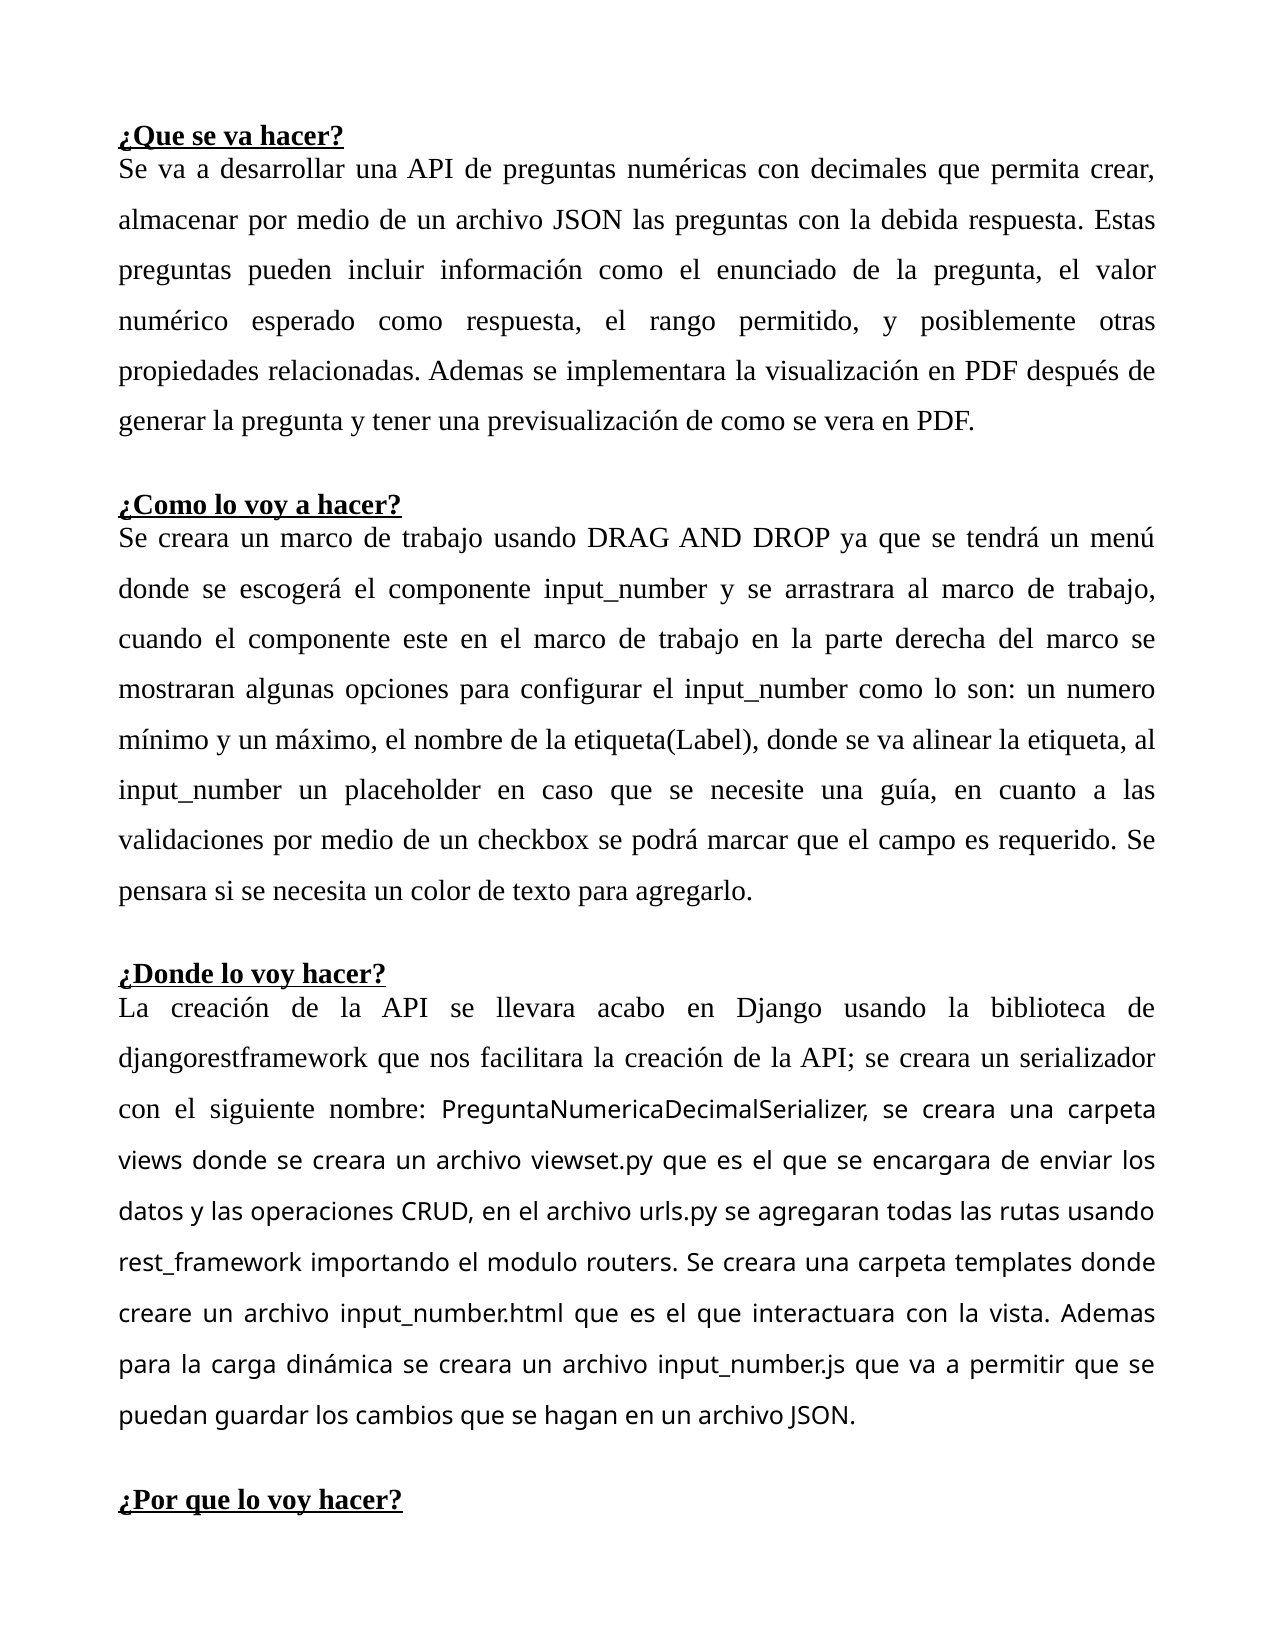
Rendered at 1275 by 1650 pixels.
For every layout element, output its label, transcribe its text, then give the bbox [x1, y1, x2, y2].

text ¿Por que lo voy hacer? [118, 1482, 1157, 1516]
text Se va a desarrollar una API de preguntas numéricas con decimales que permita crear, almacenar por medio de un archivo JSON las preguntas con la debida respuesta. Estas preguntas pueden incluir información como el enunciado de la pregunta, el valor numérico esperado como respuesta, el rango permitido, y posiblemente otras propiedades relacionadas. Ademas se implementara la visualización en PDF después de generar la pregunta y tener una previsualización de como se vera en PDF. [118, 152, 1157, 437]
text La creación de la API se llevara acabo en Django usando la biblioteca de djangorestframework que nos facilitara la creación de la API; se creara un serializador con el siguiente nombre: PreguntaNumericaDecimalSerializer, se creara una carpeta views donde se creara un archivo viewset.py que es el que se encargara de enviar los datos y las operaciones CRUD, en el archivo urls.py se agregaran todas las rutas usando rest_framework importando el modulo routers. Se creara una carpeta templates donde creare un archivo input_number.html que es el que interactuara con la vista. Ademas para la carga dinámica se creara un archivo input_number.js que va a permitir que se puedan guardar los cambios que se hagan en un archivo JSON. [118, 990, 1157, 1432]
text Se creara un marco de trabajo usando DRAG AND DROP ya que se tendrá un menú donde se escogerá el componente input_number y se arrastrara al marco de trabajo, cuando el componente este en el marco de trabajo en la parte derecha del marco se mostraran algunas opciones para configurar el input_number como lo son: un numero mínimo y un máximo, el nombre de la etiqueta(Label), donde se va alinear la etiqueta, al input_number un placeholder en caso que se necesite una guía, en cuanto a las validaciones por medio de un checkbox se podrá marcar que el campo es requerido. Se pensara si se necesita un color de texto para agregarlo. [118, 521, 1157, 906]
text ¿Que se va hacer? [118, 118, 1157, 152]
text ¿Como lo voy a hacer? [118, 487, 1157, 521]
text ¿Donde lo voy hacer? [118, 957, 1157, 990]
